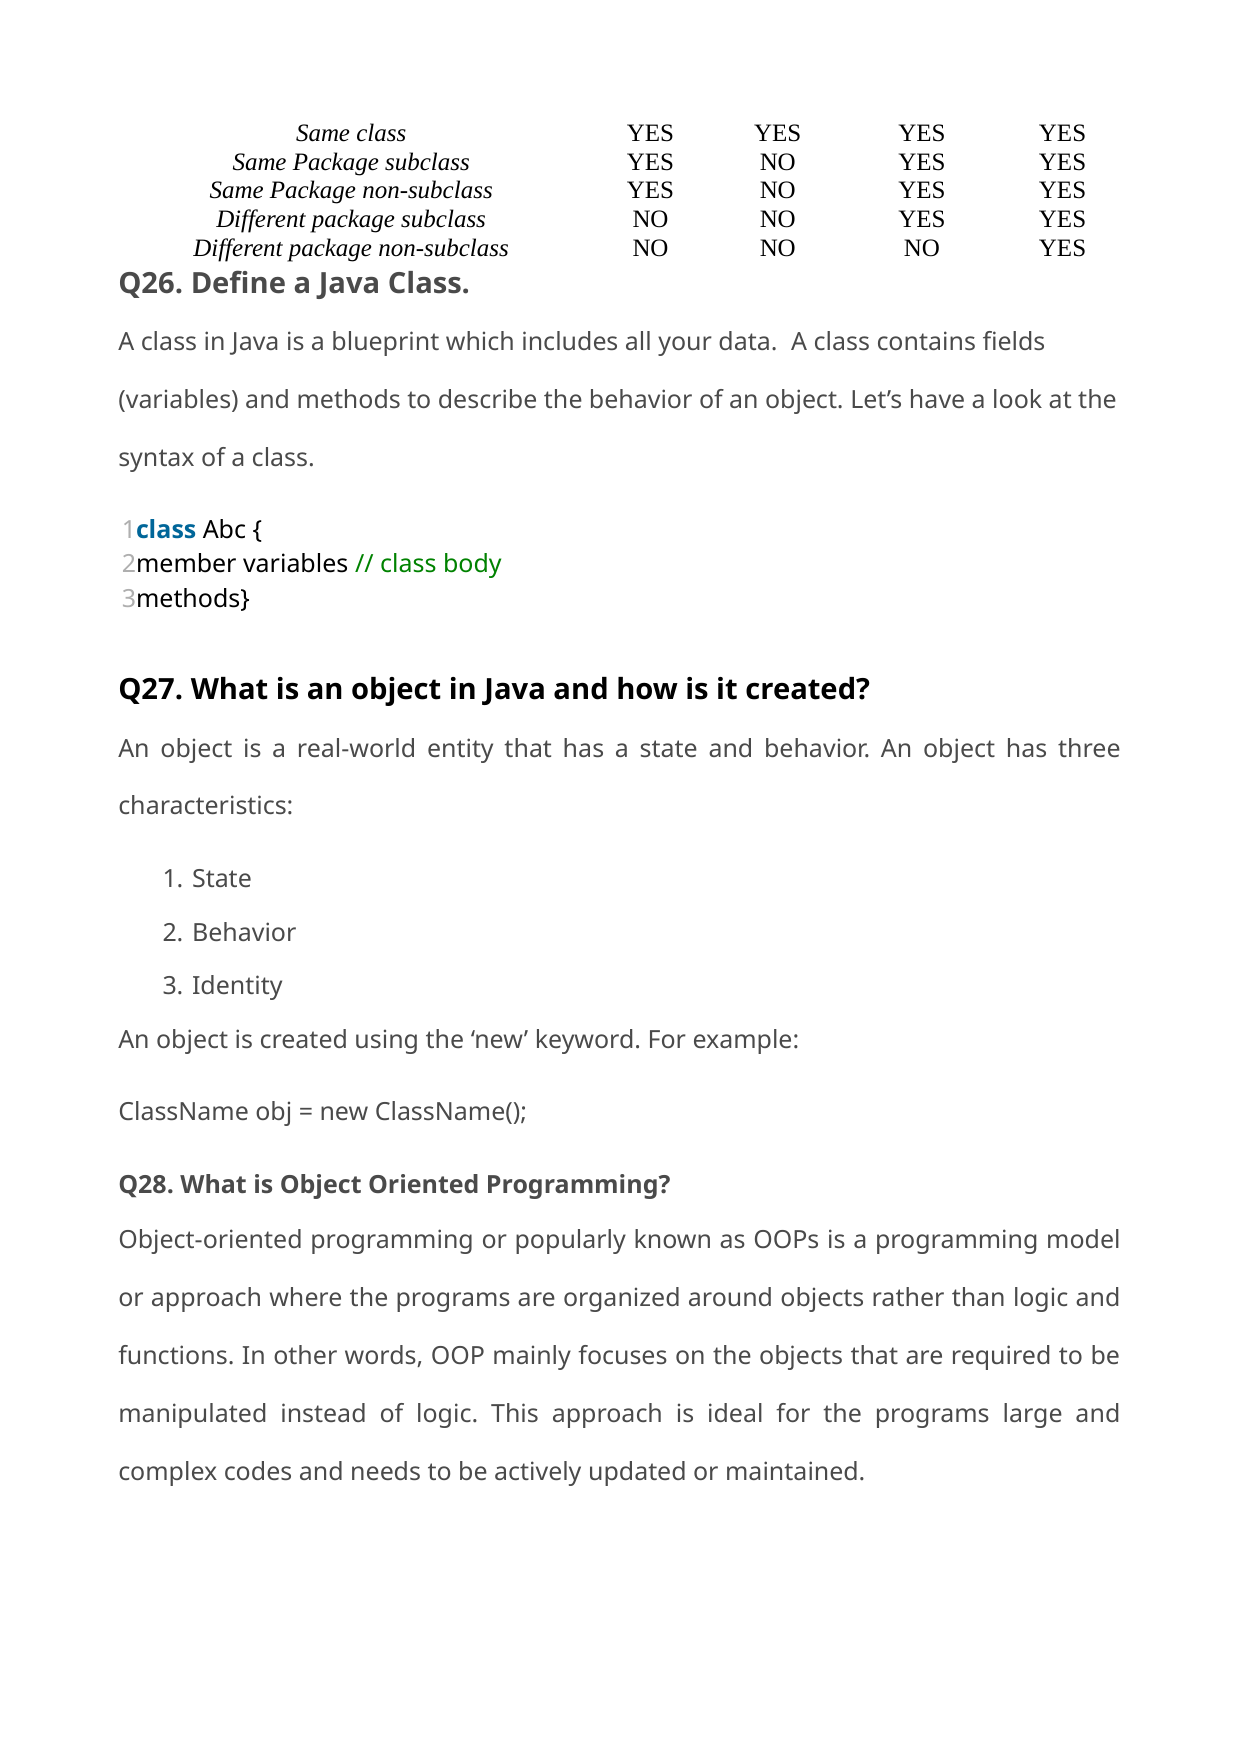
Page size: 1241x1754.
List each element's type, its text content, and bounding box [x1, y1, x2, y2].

table_cell NO [586, 233, 714, 262]
table_cell YES [586, 176, 714, 204]
table_cell Different package subclass [118, 204, 586, 233]
table_cell YES [841, 147, 1003, 176]
table_cell YES [1003, 147, 1122, 176]
table_cell YES [586, 118, 714, 147]
table_cell NO [714, 176, 841, 204]
table_cell Same class [118, 118, 586, 147]
text A class in Java is a blueprint which includes all your data. A class contains fields (variables) and methods to describe the behavior of an object. Let’s have a look at the syntax of a class. [118, 324, 1122, 474]
table_cell NO [714, 204, 841, 233]
list Behavior [162, 914, 1122, 948]
table_header class Abc { member variables // class body methods} [136, 512, 529, 614]
table_cell YES [586, 147, 714, 176]
table_cell Different package non-subclass [118, 233, 586, 262]
list State [162, 860, 1122, 894]
table_cell YES [714, 118, 841, 147]
table_cell NO [586, 204, 714, 233]
text ClassName obj = new ClassName(); [118, 1094, 1122, 1128]
text Object-oriented programming or popularly known as OOPs is a programming model or approach where the programs are organized around objects rather than logic and functions. In other words, OOP mainly focuses on the objects that are required to be manipulated instead of logic. This approach is ideal for the programs large and complex codes and needs to be actively updated or maintained. [118, 1222, 1122, 1487]
table_cell YES [841, 204, 1003, 233]
table_cell YES [1003, 118, 1122, 147]
table_cell YES [841, 118, 1003, 147]
table_cell YES [1003, 176, 1122, 204]
table_header 1 2 3 [118, 512, 136, 614]
text An object is a real-world entity that has a state and behavior. An object has three characteristics: [118, 730, 1122, 822]
table_cell YES [841, 176, 1003, 204]
table_cell NO [841, 233, 1003, 262]
table_cell Same Package non-subclass [118, 176, 586, 204]
text An object is created using the ‘new’ keyword. For example: [118, 1022, 1122, 1056]
table_cell Same Package subclass [118, 147, 586, 176]
table_cell NO [714, 233, 841, 262]
subtitle Q27. What is an object in Java and how is it created? [118, 668, 1122, 708]
table_cell NO [714, 147, 841, 176]
table_cell YES [1003, 204, 1122, 233]
subtitle Q28. What is Object Oriented Programming? [118, 1166, 1122, 1201]
list Identity [162, 968, 1122, 1002]
subtitle Q26. Define a Java Class. [118, 262, 1122, 302]
table_cell YES [1003, 233, 1122, 262]
